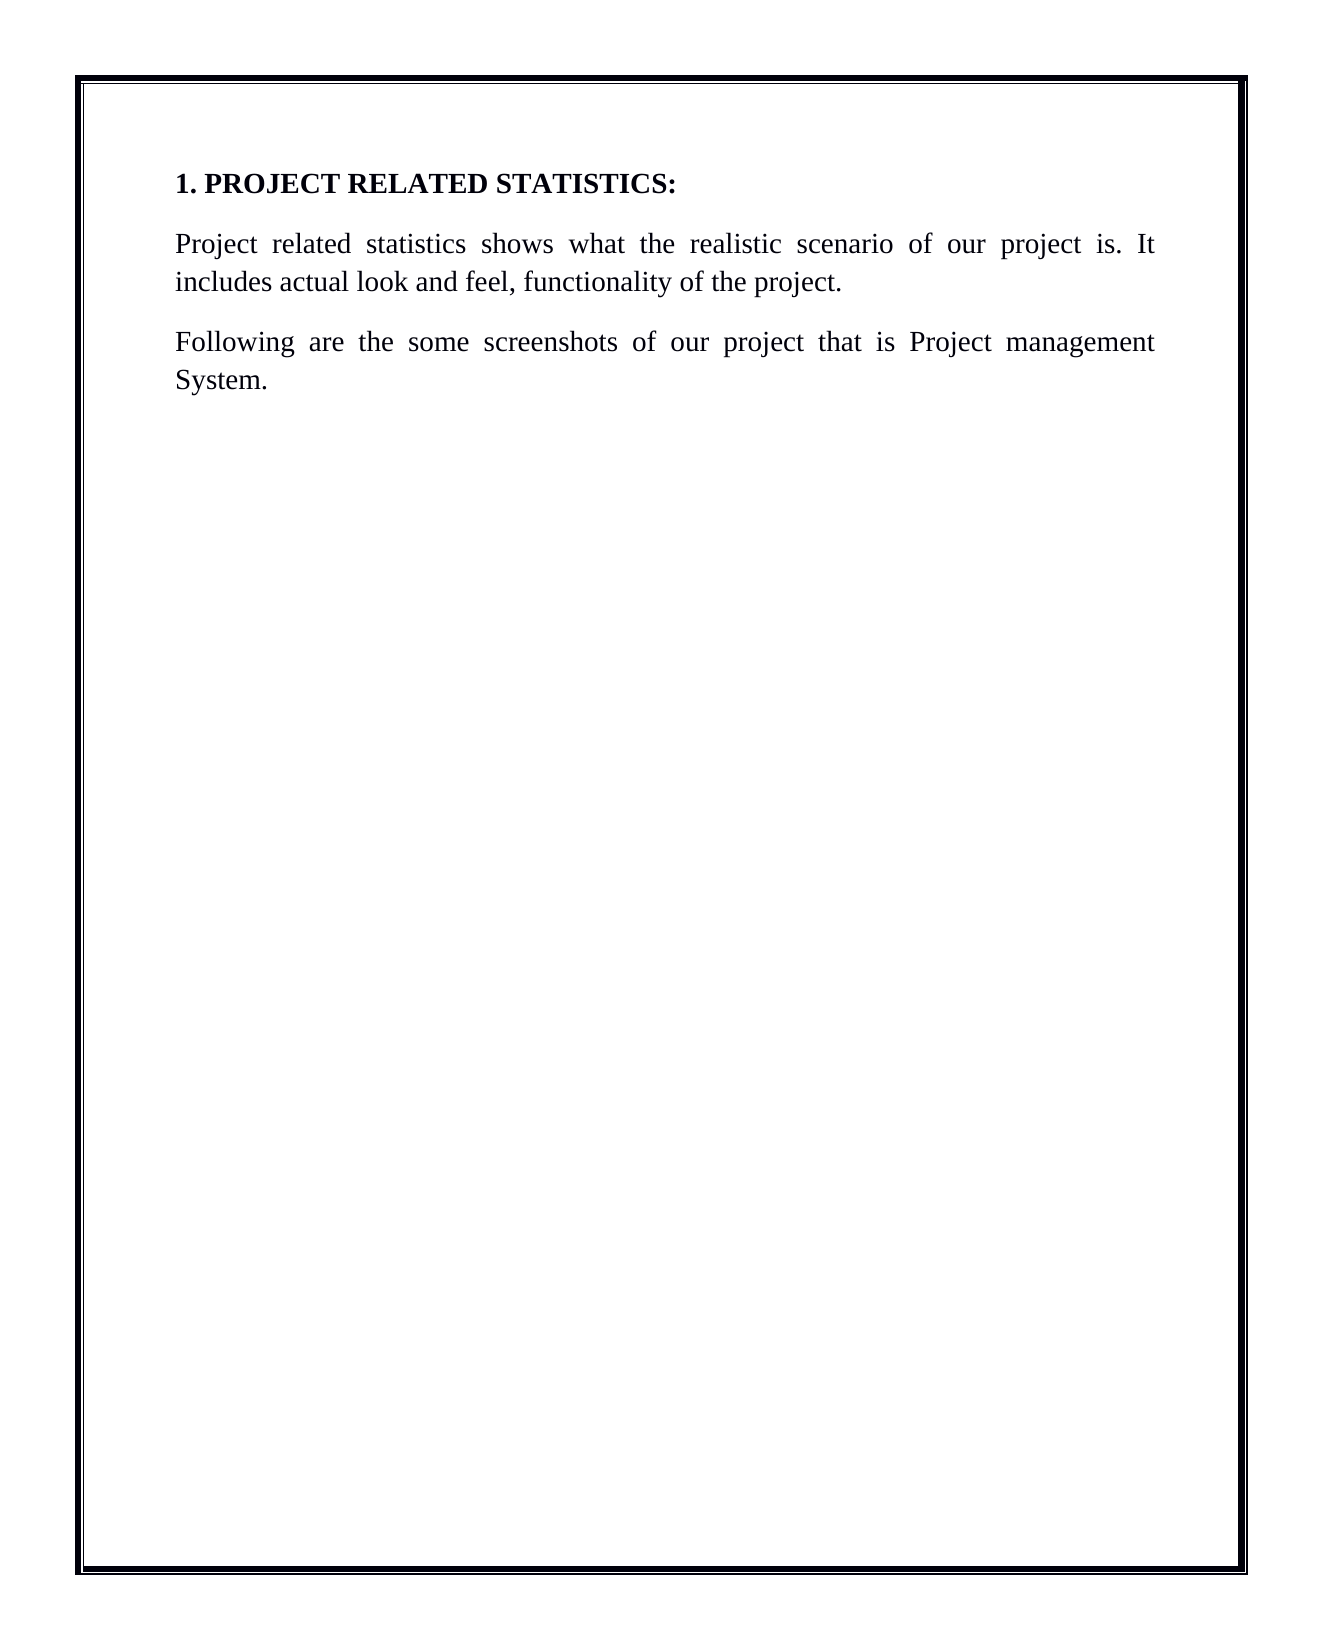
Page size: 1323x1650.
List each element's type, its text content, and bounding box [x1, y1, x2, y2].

text Following are the some screenshots of our project that is Project management System. [175, 324, 1156, 396]
text 1. PROJECT RELATED STATISTICS: [175, 167, 1156, 200]
text Project related statistics shows what the realistic scenario of our project is. It includes actual look and feel, functionality of the project. [175, 226, 1156, 298]
